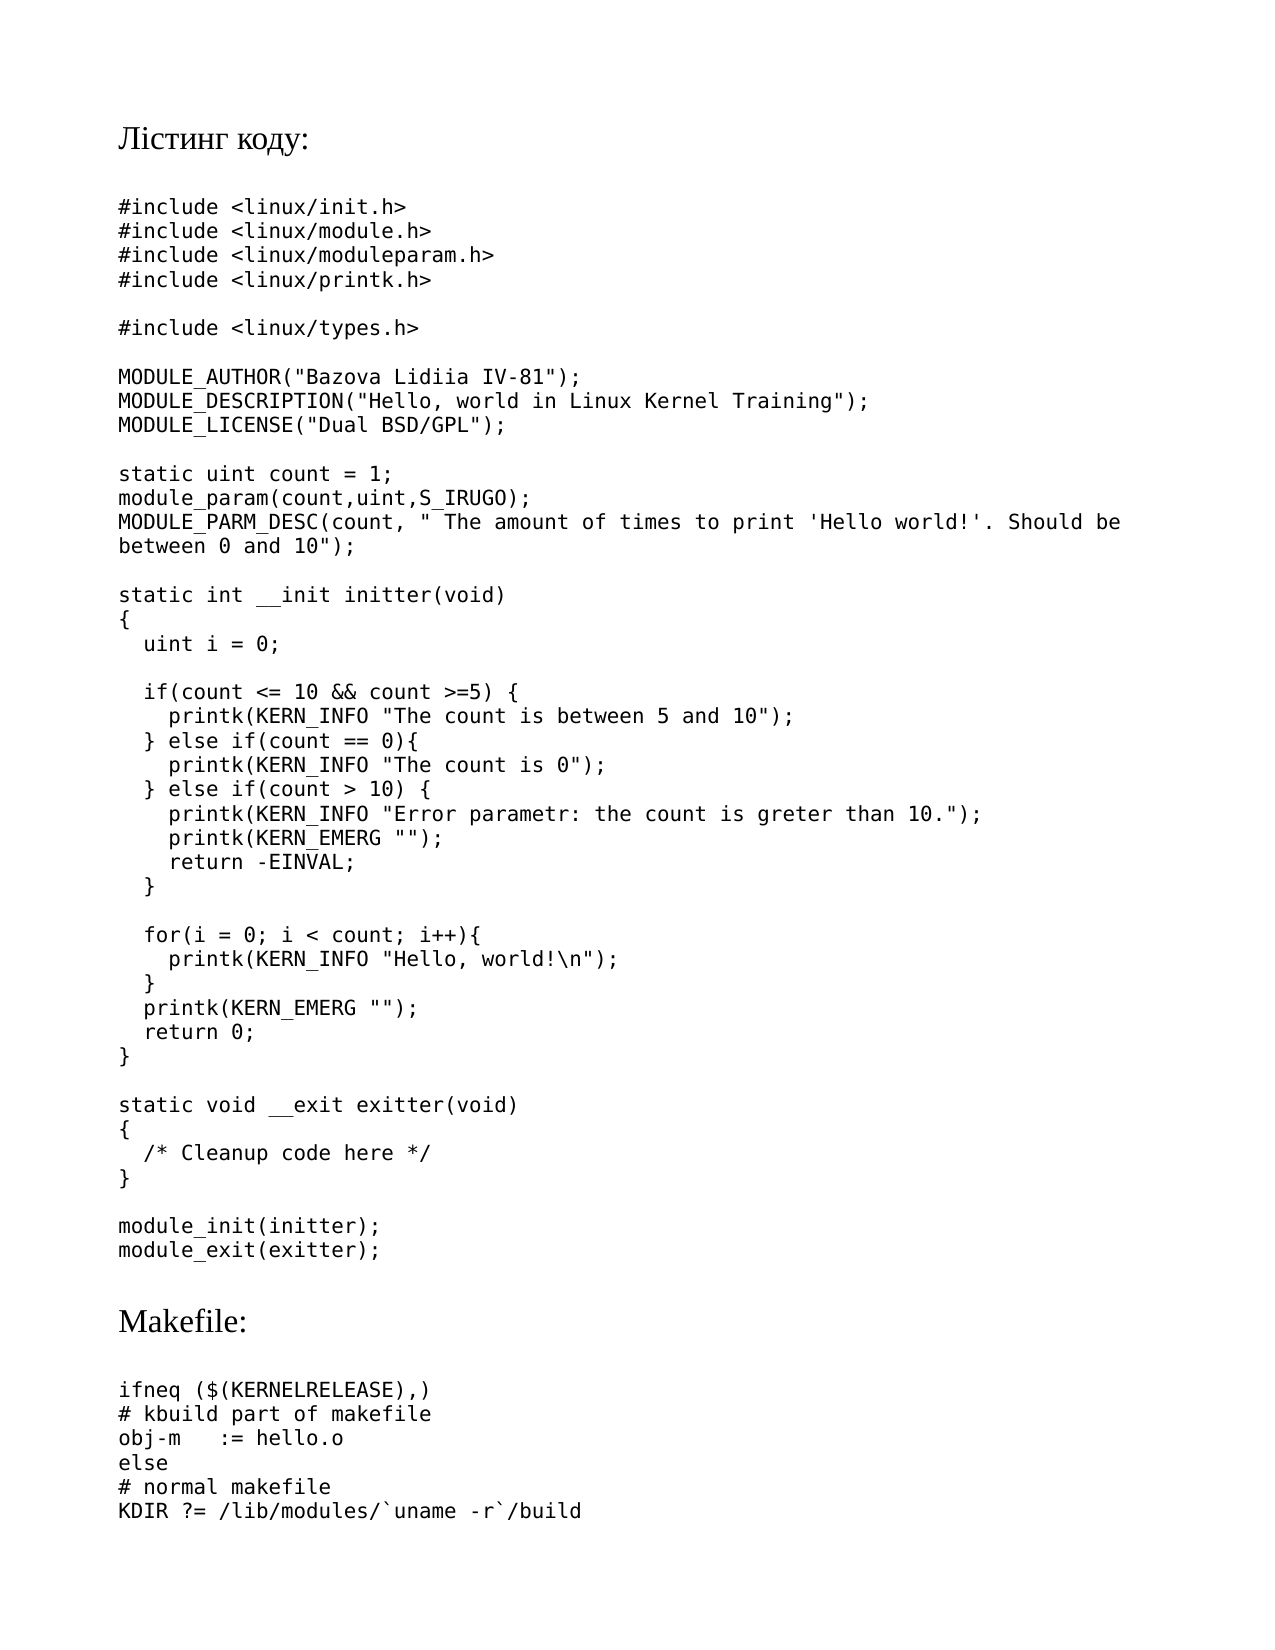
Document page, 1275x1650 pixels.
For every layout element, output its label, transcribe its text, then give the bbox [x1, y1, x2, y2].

text KDIR ?= /lib/modules/`uname -r`/build [118, 1499, 1157, 1523]
text module_exit(exitter); [118, 1238, 1157, 1263]
text return 0; [118, 1020, 1157, 1044]
text printk(KERN_EMERG ""); [118, 996, 1157, 1020]
text #include <linux/init.h> [118, 195, 1157, 219]
text MODULE_DESCRIPTION("Hello, world in Linux Kernel Training"); [118, 389, 1157, 413]
text if(count <= 10 && count >=5) { [118, 680, 1157, 704]
text printk(KERN_INFO "The count is between 5 and 10"); [118, 704, 1157, 729]
text # kbuild part of makefile [118, 1402, 1157, 1426]
text # normal makefile [118, 1475, 1157, 1499]
text printk(KERN_INFO "The count is 0"); [118, 753, 1157, 777]
text return -EINVAL; [118, 850, 1157, 874]
text module_init(initter); [118, 1214, 1157, 1238]
text } [118, 1044, 1157, 1068]
text MODULE_AUTHOR("Bazova Lidiia IV-81"); [118, 365, 1157, 389]
text static uint count = 1; [118, 462, 1157, 486]
text Makefile: [118, 1301, 1157, 1339]
text module_param(count,uint,S_IRUGO); [118, 486, 1157, 510]
text } [118, 1166, 1157, 1190]
text ifneq ($(KERNELRELEASE),) [118, 1378, 1157, 1402]
text MODULE_PARM_DESC(count, " The amount of times to print 'Hello world!'. Should be between 0 and 10"); [118, 510, 1157, 559]
text /* Cleanup code here */ [118, 1141, 1157, 1166]
text #include <linux/moduleparam.h> [118, 243, 1157, 268]
text printk(KERN_INFO "Error parametr: the count is greter than 10."); [118, 802, 1157, 826]
text printk(KERN_EMERG ""); [118, 826, 1157, 850]
text uint i = 0; [118, 632, 1157, 656]
text for(i = 0; i < count; i++){ [118, 923, 1157, 947]
text #include <linux/types.h> [118, 316, 1157, 340]
text } [118, 874, 1157, 899]
text #include <linux/module.h> [118, 219, 1157, 243]
text } else if(count > 10) { [118, 777, 1157, 802]
text static int __init initter(void) [118, 583, 1157, 607]
text Лістинг коду: [118, 118, 1157, 156]
text MODULE_LICENSE("Dual BSD/GPL"); [118, 413, 1157, 437]
text static void __exit exitter(void) [118, 1093, 1157, 1117]
text printk(KERN_INFO "Hello, world!\n"); [118, 947, 1157, 971]
text { [118, 607, 1157, 632]
text obj-m := hello.o [118, 1426, 1157, 1451]
text else [118, 1451, 1157, 1475]
text #include <linux/printk.h> [118, 268, 1157, 292]
text } else if(count == 0){ [118, 729, 1157, 753]
text } [118, 971, 1157, 996]
text { [118, 1117, 1157, 1141]
